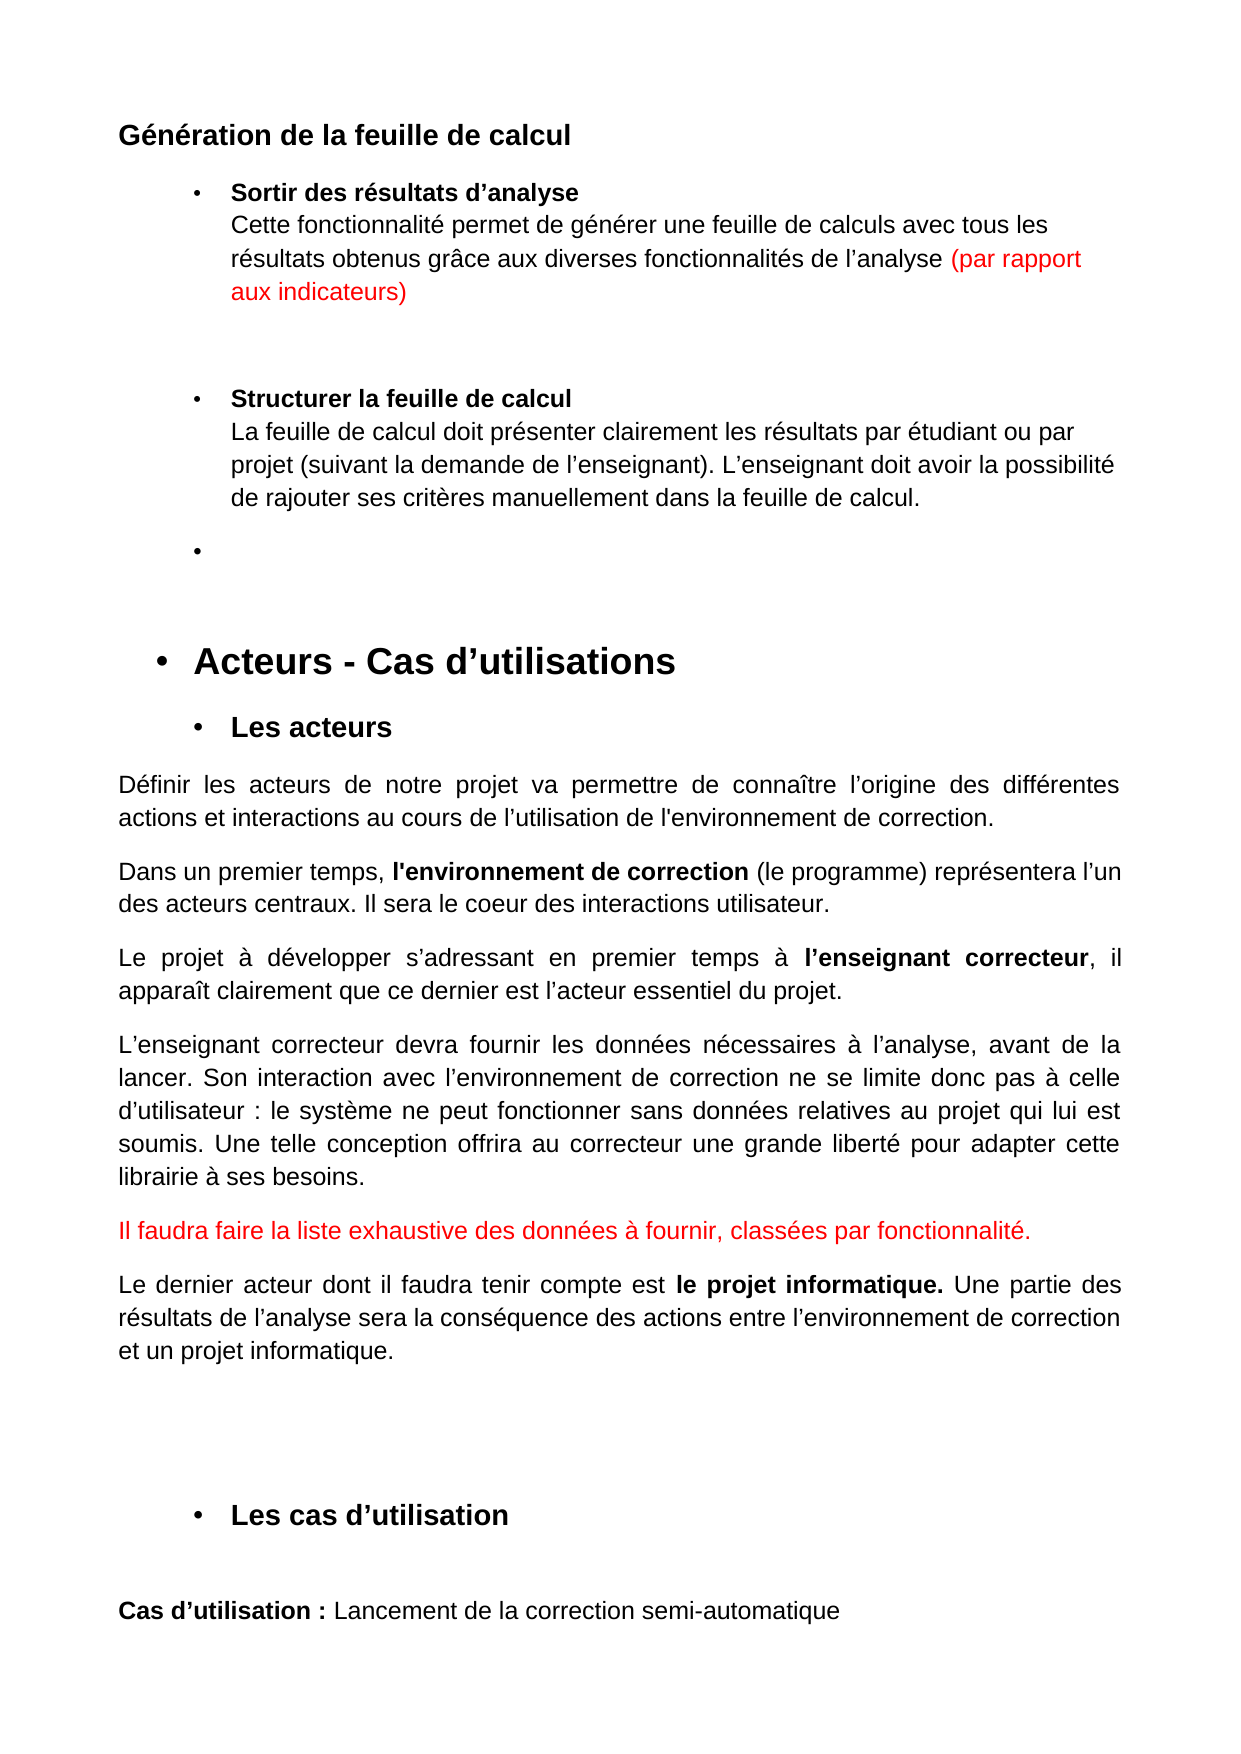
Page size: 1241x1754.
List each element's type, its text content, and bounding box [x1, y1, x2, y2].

text Le projet à développer s’adressant en premier temps à l’enseignant correcteur, il apparaît clairement que ce dernier est l’acteur essentiel du projet. [118, 943, 1122, 1005]
text Le dernier acteur dont il faudra tenir compte est le projet informatique. Une partie des résultats de l’analyse sera la conséquence des actions entre l’environnement de correction et un projet informatique. [118, 1270, 1122, 1365]
text Il faudra faire la liste exhaustive des données à fournir, classées par fonctionnalité. [118, 1216, 1122, 1245]
list Les acteurs [193, 710, 1122, 744]
list Sortir des résultats d’analyse Cette fonctionnalité permet de générer une feuille de calculs avec tous les résultats obtenus grâce aux diverses fonctionnalités de l’analyse (par rapport aux indicateurs) [193, 177, 1122, 305]
text Dans un premier temps, l'environnement de correction (le programme) représentera l’un des acteurs centraux. Il sera le coeur des interactions utilisateur. [118, 856, 1122, 918]
list Structurer la feuille de calcul La feuille de calcul doit présenter clairement les résultats par étudiant ou par projet (suivant la demande de l’enseignant). L’enseignant doit avoir la possibilité de rajouter ses critères manuellement dans la feuille de calcul. [193, 384, 1122, 512]
text Génération de la feuille de calcul [118, 118, 1122, 152]
text Cas d’utilisation : Lancement de la correction semi-automatique [118, 1596, 1122, 1624]
text Définir les acteurs de notre projet va permettre de connaître l’origine des différentes actions et interactions au cours de l’utilisation de l'environnement de correction. [118, 769, 1122, 831]
list Acteurs - Cas d’utilisations [156, 639, 1122, 683]
list Les cas d’utilisation [193, 1498, 1122, 1570]
text L’enseignant correcteur devra fournir les données nécessaires à l’analyse, avant de la lancer. Son interaction avec l’environnement de correction ne se limite donc pas à celle d’utilisateur : le système ne peut fonctionner sans données relatives au projet qui lui est soumis. Une telle conception offrira au correcteur une grande liberté pour adapter cette librairie à ses besoins. [118, 1030, 1122, 1191]
